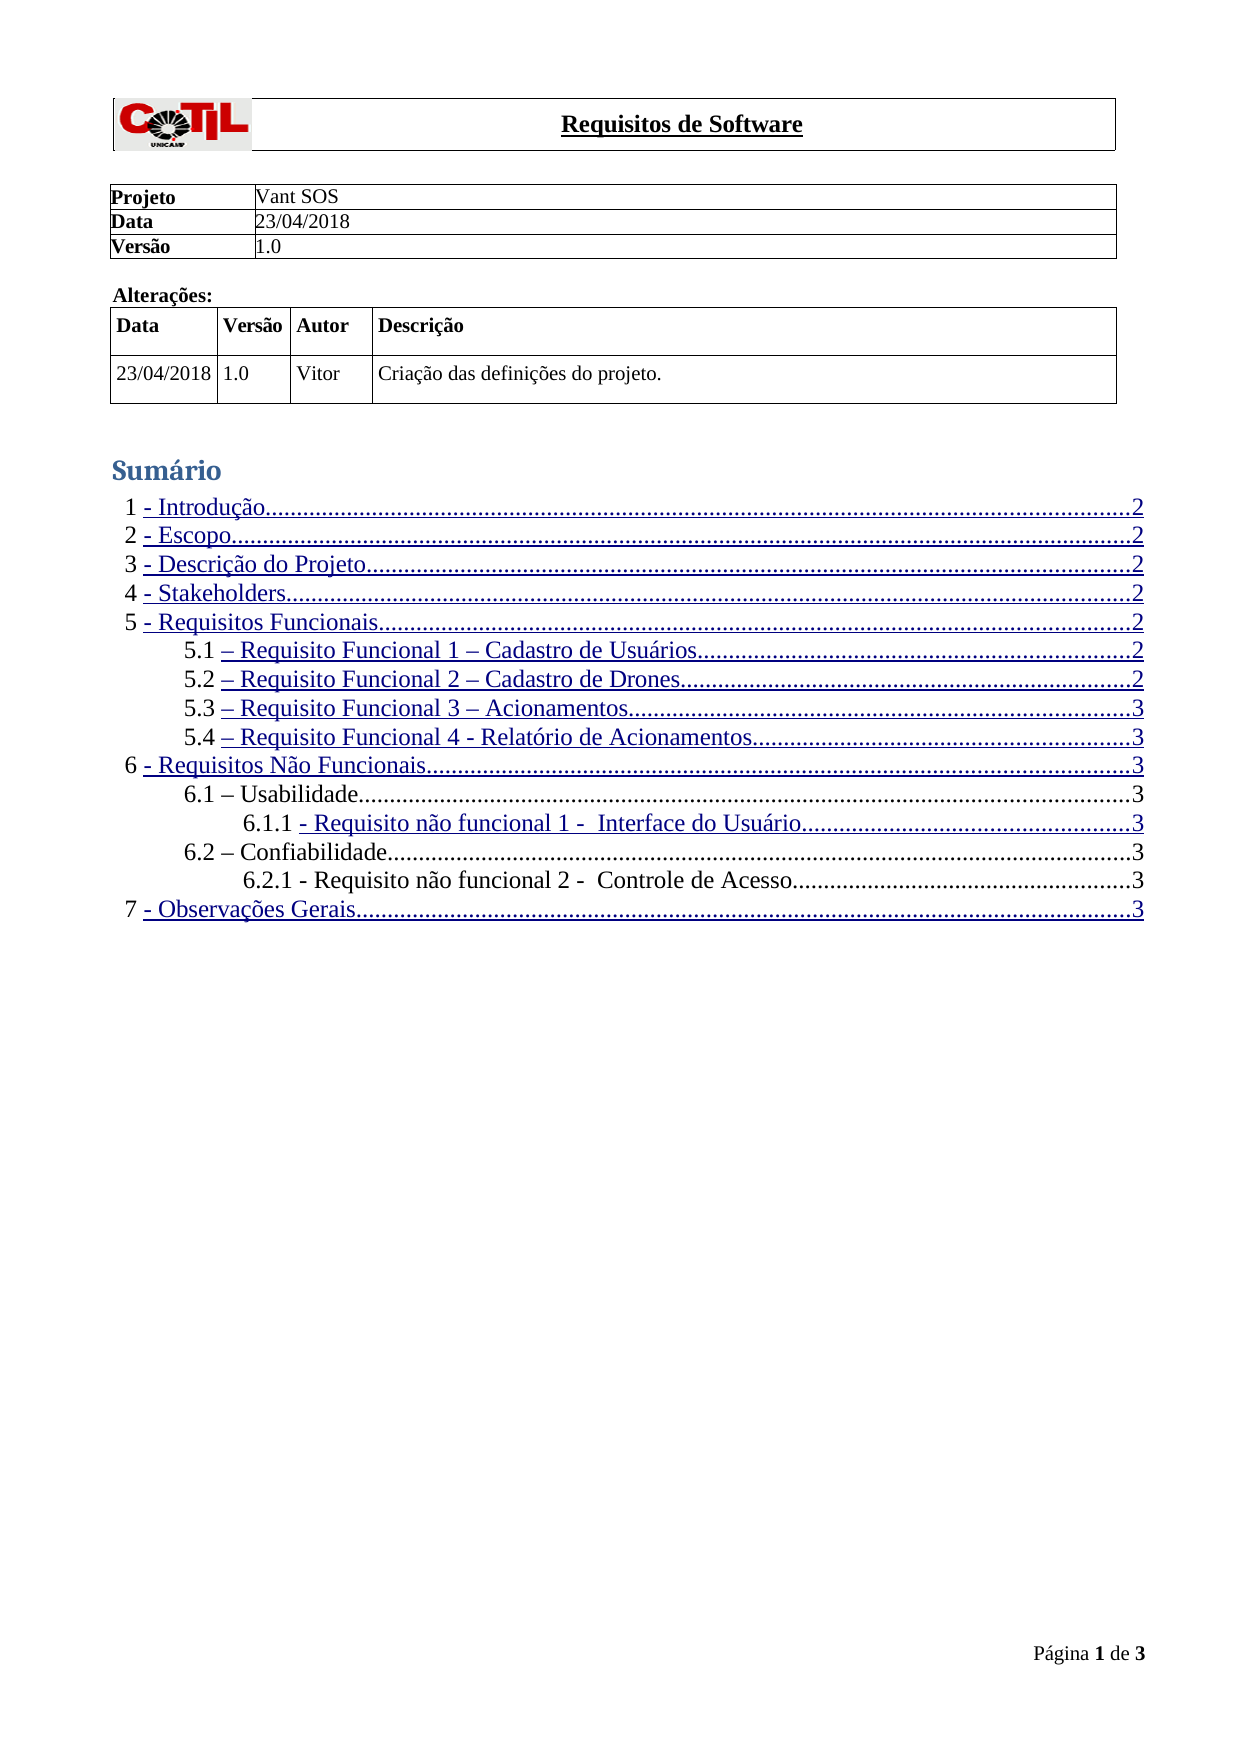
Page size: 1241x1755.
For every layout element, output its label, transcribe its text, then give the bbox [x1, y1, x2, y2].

table_cell Data [111, 210, 255, 233]
list – Requisito Funcional 1 – Cadastro de Usuários 2 [183, 635, 1157, 664]
table_header Descrição [373, 308, 1116, 355]
table_header Projeto [111, 185, 255, 209]
table_cell 23/04/2018 [256, 210, 1116, 233]
text Alterações: [112, 283, 1157, 307]
list - Introdução 2 [124, 492, 1157, 520]
list – Requisito Funcional 3 – Acionamentos 3 [183, 693, 1157, 722]
table_cell 1.0 [256, 235, 1116, 258]
list – Usabilidade 3 [183, 779, 1157, 808]
list - Requisito não funcional 1 - Interface do Usuário 3 [243, 808, 1157, 837]
table_cell Vitor [291, 356, 372, 403]
picture [115, 98, 252, 151]
list - Requisitos Não Funcionais 3 [124, 750, 1157, 779]
list - Descrição do Projeto 2 [124, 549, 1157, 578]
text Página 1 de 3 [100, 1641, 1145, 1665]
table_header Data [111, 308, 217, 355]
table_cell Versão [111, 235, 255, 258]
table_header Vant SOS [256, 185, 1116, 209]
list - Escopo 2 [124, 520, 1157, 549]
list – Requisito Funcional 4 - Relatório de Acionamentos 3 [183, 722, 1157, 750]
table_cell 1.0 [218, 356, 290, 403]
list - Requisito não funcional 2 - Controle de Acesso 3 [243, 865, 1157, 894]
text Sumário [112, 454, 1157, 487]
list - Observações Gerais 3 [124, 894, 1157, 923]
list - Stakeholders 2 [124, 578, 1157, 607]
list – Confiabilidade 3 [183, 837, 1157, 865]
table_cell Criação das definições do projeto. [373, 356, 1116, 403]
table_header Autor [291, 308, 372, 355]
table_cell 23/04/2018 [111, 356, 217, 403]
list - Requisitos Funcionais 2 [124, 607, 1157, 635]
table_header Versão [218, 308, 290, 355]
list – Requisito Funcional 2 – Cadastro de Drones 2 [183, 664, 1157, 693]
